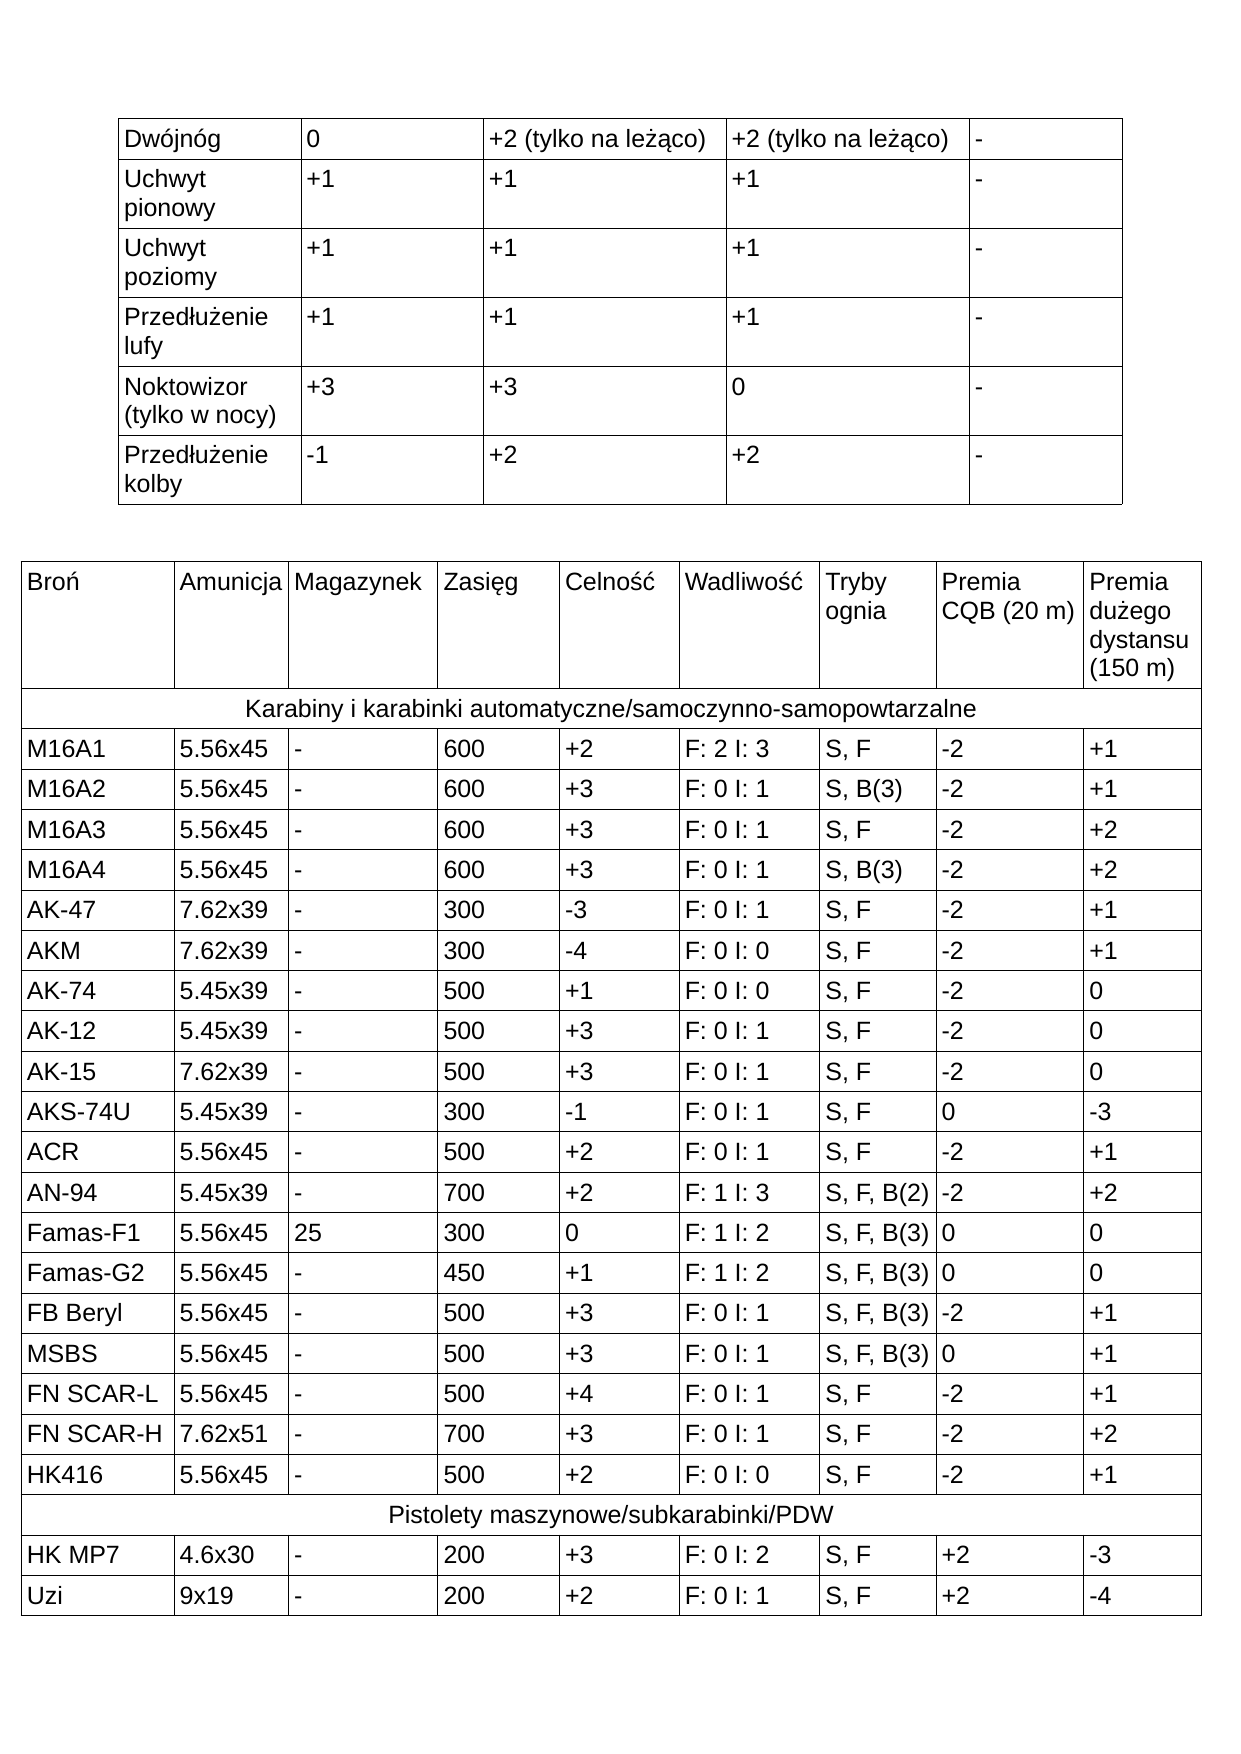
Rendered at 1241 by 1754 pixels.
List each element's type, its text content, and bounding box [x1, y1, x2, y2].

table_cell -2 [937, 1052, 1083, 1091]
table_cell F: 0 I: 1 [680, 1415, 819, 1454]
table_cell Uchwyt poziomy [119, 229, 301, 297]
table_cell Karabiny i karabinki automatyczne/samoczynno-samopowtarzalne [22, 689, 1201, 728]
table_cell +1 [1084, 729, 1201, 768]
table_cell F: 0 I: 1 [680, 1011, 819, 1051]
table_cell 5.56x45 [175, 729, 288, 768]
table_cell 7.62x39 [175, 1052, 288, 1091]
table_cell +3 [560, 1334, 679, 1373]
table_cell S, F [820, 1415, 936, 1454]
table_header Premia CQB (20 m) [937, 562, 1083, 688]
table_cell -2 [937, 770, 1083, 809]
table_cell 200 [438, 1576, 559, 1615]
table_cell +3 [560, 1536, 679, 1575]
table_cell F: 0 I: 1 [680, 1092, 819, 1131]
table_cell -2 [937, 810, 1083, 849]
table_cell S, F, B(2) [820, 1173, 936, 1212]
table_cell +1 [1084, 1455, 1201, 1494]
table_cell +1 [302, 298, 483, 366]
table_cell -2 [937, 1132, 1083, 1172]
table_cell - [289, 810, 437, 849]
table_cell 7.62x39 [175, 891, 288, 930]
table_cell +2 [1084, 1415, 1201, 1454]
table_cell F: 1 I: 2 [680, 1253, 819, 1293]
table_cell - [289, 1052, 437, 1091]
table_cell FB Beryl [22, 1294, 174, 1333]
table_cell +4 [560, 1374, 679, 1413]
table_cell 500 [438, 1011, 559, 1051]
table_cell F: 2 I: 3 [680, 729, 819, 768]
table_cell +1 [484, 229, 726, 297]
table_cell - [289, 729, 437, 768]
table_cell - [289, 1253, 437, 1293]
table_cell 0 [937, 1213, 1083, 1252]
table_cell -2 [937, 1294, 1083, 1333]
table_cell Pistolety maszynowe/subkarabinki/PDW [22, 1495, 1201, 1534]
table_cell F: 1 I: 2 [680, 1213, 819, 1252]
table_cell S, F [820, 891, 936, 930]
table_cell 5.56x45 [175, 1334, 288, 1373]
table_cell S, F [820, 1536, 936, 1575]
table_cell 9x19 [175, 1576, 288, 1615]
table_cell S, F [820, 810, 936, 849]
table_cell 450 [438, 1253, 559, 1293]
table_cell AKS-74U [22, 1092, 174, 1131]
table_cell 5.56x45 [175, 1213, 288, 1252]
table_header Amunicja [175, 562, 288, 688]
table_cell - [289, 1374, 437, 1413]
table_cell 700 [438, 1173, 559, 1212]
table_cell -2 [937, 1173, 1083, 1212]
table_cell -3 [1084, 1092, 1201, 1131]
table_cell -4 [1084, 1576, 1201, 1615]
table_cell AN-94 [22, 1173, 174, 1212]
table_cell - [970, 436, 1122, 504]
table_cell FN SCAR-H [22, 1415, 174, 1454]
table_cell -2 [937, 729, 1083, 768]
table_cell 5.56x45 [175, 1132, 288, 1172]
table_cell 5.56x45 [175, 810, 288, 849]
table_cell 600 [438, 770, 559, 809]
table_cell F: 0 I: 1 [680, 850, 819, 889]
table_cell - [289, 1334, 437, 1373]
table_cell +3 [560, 1415, 679, 1454]
table_cell 600 [438, 729, 559, 768]
table_cell -2 [937, 1011, 1083, 1051]
table_cell +1 [484, 160, 726, 227]
table_cell 0 [560, 1213, 679, 1252]
table_cell +1 [1084, 891, 1201, 930]
table_cell 0 [1084, 971, 1201, 1010]
table_cell Dwójnóg [119, 119, 301, 158]
table_cell +2 [1084, 850, 1201, 889]
table_cell F: 0 I: 0 [680, 931, 819, 970]
table_cell S, F [820, 1132, 936, 1172]
table_cell -2 [937, 931, 1083, 970]
table_cell MSBS [22, 1334, 174, 1373]
table_cell - [289, 1132, 437, 1172]
table_cell 500 [438, 1374, 559, 1413]
table_cell S, F [820, 1052, 936, 1091]
table_cell F: 0 I: 1 [680, 1334, 819, 1373]
table_cell -1 [560, 1092, 679, 1131]
table_cell 0 [1084, 1213, 1201, 1252]
table_cell +2 [560, 1173, 679, 1212]
table_cell F: 0 I: 1 [680, 1374, 819, 1413]
table_cell +1 [302, 160, 483, 227]
table_cell 500 [438, 1294, 559, 1333]
table_cell AK-74 [22, 971, 174, 1010]
table_cell F: 0 I: 1 [680, 1294, 819, 1333]
table_cell - [970, 229, 1122, 297]
table_cell - [970, 119, 1122, 158]
table_cell AK-15 [22, 1052, 174, 1091]
table_cell -2 [937, 1455, 1083, 1494]
table_cell S, F, B(3) [820, 1294, 936, 1333]
table_cell -2 [937, 1415, 1083, 1454]
table_cell +2 [560, 1576, 679, 1615]
table_cell +3 [560, 850, 679, 889]
table_header Broń [22, 562, 174, 688]
table_cell -2 [937, 971, 1083, 1010]
table_cell -2 [937, 850, 1083, 889]
table_cell 300 [438, 1092, 559, 1131]
table_cell +1 [1084, 1294, 1201, 1333]
table_cell - [970, 298, 1122, 366]
table_cell +2 [560, 1132, 679, 1172]
table_cell +1 [727, 160, 969, 227]
table_header Tryby ognia [820, 562, 936, 688]
table_cell S, F [820, 1455, 936, 1494]
table_cell F: 0 I: 1 [680, 1132, 819, 1172]
table_cell +1 [1084, 770, 1201, 809]
table_cell - [970, 367, 1122, 435]
table_cell F: 0 I: 1 [680, 810, 819, 849]
table_cell +3 [484, 367, 726, 435]
table_cell S, F, B(3) [820, 1334, 936, 1373]
table_cell +1 [560, 971, 679, 1010]
table_cell - [970, 160, 1122, 227]
table_cell - [289, 1415, 437, 1454]
table_cell +2 [560, 1455, 679, 1494]
table_cell - [289, 971, 437, 1010]
table_cell +2 (tylko na leżąco) [484, 119, 726, 158]
table_cell +1 [302, 229, 483, 297]
table_cell F: 0 I: 1 [680, 1576, 819, 1615]
table_cell -3 [1084, 1536, 1201, 1575]
table_cell - [289, 1576, 437, 1615]
table_cell +3 [302, 367, 483, 435]
table_cell M16A1 [22, 729, 174, 768]
table_cell Przedłużenie lufy [119, 298, 301, 366]
table_cell 0 [1084, 1052, 1201, 1091]
table_cell +1 [1084, 1374, 1201, 1413]
table_cell 5.45x39 [175, 1092, 288, 1131]
table_cell F: 0 I: 0 [680, 1455, 819, 1494]
table_cell S, F [820, 1576, 936, 1615]
table_cell - [289, 1455, 437, 1494]
table_cell +3 [560, 770, 679, 809]
table_cell +2 [937, 1536, 1083, 1575]
table_cell 300 [438, 1213, 559, 1252]
table_cell S, F, B(3) [820, 1253, 936, 1293]
table_cell -1 [302, 436, 483, 504]
table_cell +1 [1084, 931, 1201, 970]
table_cell 5.56x45 [175, 1294, 288, 1333]
table_header Celność [560, 562, 679, 688]
table_cell +2 [1084, 1173, 1201, 1212]
table_cell 0 [937, 1253, 1083, 1293]
table_cell 300 [438, 931, 559, 970]
table_cell +3 [560, 1052, 679, 1091]
table_cell 7.62x51 [175, 1415, 288, 1454]
table_cell 600 [438, 850, 559, 889]
table_cell +2 [1084, 810, 1201, 849]
table_cell +2 [937, 1576, 1083, 1615]
table_cell +2 [560, 729, 679, 768]
table_cell 500 [438, 1052, 559, 1091]
table_cell - [289, 1294, 437, 1333]
table_cell AK-47 [22, 891, 174, 930]
table_cell +2 (tylko na leżąco) [727, 119, 969, 158]
table_cell - [289, 1173, 437, 1212]
table_cell -2 [937, 1374, 1083, 1413]
table_cell F: 0 I: 1 [680, 770, 819, 809]
table_cell - [289, 850, 437, 889]
table_cell AK-12 [22, 1011, 174, 1051]
table_cell 5.56x45 [175, 770, 288, 809]
table_cell 500 [438, 1455, 559, 1494]
table_cell Famas-F1 [22, 1213, 174, 1252]
table_cell 5.45x39 [175, 971, 288, 1010]
table_cell 500 [438, 1132, 559, 1172]
table_cell 0 [1084, 1253, 1201, 1293]
table_cell 0 [727, 367, 969, 435]
table_cell 500 [438, 971, 559, 1010]
table_cell S, F [820, 729, 936, 768]
table_cell F: 0 I: 0 [680, 971, 819, 1010]
table_cell M16A4 [22, 850, 174, 889]
table_cell +1 [727, 298, 969, 366]
table_cell 700 [438, 1415, 559, 1454]
table_cell S, F, B(3) [820, 1213, 936, 1252]
table_cell 5.56x45 [175, 850, 288, 889]
table_header Magazynek [289, 562, 437, 688]
table_cell S, F [820, 931, 936, 970]
table_cell 4.6x30 [175, 1536, 288, 1575]
table_cell S, F [820, 971, 936, 1010]
table_cell Uzi [22, 1576, 174, 1615]
table_cell M16A2 [22, 770, 174, 809]
table_cell Noktowizor (tylko w nocy) [119, 367, 301, 435]
table_cell -2 [937, 891, 1083, 930]
table_cell S, F [820, 1092, 936, 1131]
table_cell 500 [438, 1334, 559, 1373]
table_cell Uchwyt pionowy [119, 160, 301, 227]
table_cell 5.56x45 [175, 1253, 288, 1293]
table_cell -3 [560, 891, 679, 930]
table_cell +1 [1084, 1132, 1201, 1172]
table_cell +2 [727, 436, 969, 504]
table_header Premia dużego dystansu (150 m) [1084, 562, 1201, 688]
table_cell +1 [484, 298, 726, 366]
table_cell 5.45x39 [175, 1173, 288, 1212]
table_cell 200 [438, 1536, 559, 1575]
table_cell F: 0 I: 2 [680, 1536, 819, 1575]
table_cell 300 [438, 891, 559, 930]
table_cell AKM [22, 931, 174, 970]
table_header Wadliwość [680, 562, 819, 688]
table_cell - [289, 1536, 437, 1575]
table_cell - [289, 1011, 437, 1051]
table_cell 5.56x45 [175, 1374, 288, 1413]
table_cell ACR [22, 1132, 174, 1172]
table_cell S, F [820, 1374, 936, 1413]
table_cell S, F [820, 1011, 936, 1051]
table_cell - [289, 931, 437, 970]
table_cell +2 [484, 436, 726, 504]
table_cell 0 [937, 1092, 1083, 1131]
table_cell - [289, 770, 437, 809]
table_cell +1 [560, 1253, 679, 1293]
table_cell HK MP7 [22, 1536, 174, 1575]
table_cell F: 0 I: 1 [680, 891, 819, 930]
table_cell +3 [560, 1294, 679, 1333]
table_cell 7.62x39 [175, 931, 288, 970]
table_header Zasięg [438, 562, 559, 688]
table_cell -4 [560, 931, 679, 970]
table_cell FN SCAR-L [22, 1374, 174, 1413]
table_cell 600 [438, 810, 559, 849]
table_cell 5.56x45 [175, 1455, 288, 1494]
table_cell Przedłużenie kolby [119, 436, 301, 504]
table_cell +1 [1084, 1334, 1201, 1373]
table_cell S, B(3) [820, 770, 936, 809]
table_cell 5.45x39 [175, 1011, 288, 1051]
table_cell Famas-G2 [22, 1253, 174, 1293]
table_cell M16A3 [22, 810, 174, 849]
table_cell +1 [727, 229, 969, 297]
table_cell S, B(3) [820, 850, 936, 889]
table_cell 25 [289, 1213, 437, 1252]
table_cell 0 [302, 119, 483, 158]
table_cell +3 [560, 810, 679, 849]
table_cell 0 [1084, 1011, 1201, 1051]
table_cell F: 1 I: 3 [680, 1173, 819, 1212]
table_cell +3 [560, 1011, 679, 1051]
table_cell - [289, 1092, 437, 1131]
table_cell HK416 [22, 1455, 174, 1494]
table_cell F: 0 I: 1 [680, 1052, 819, 1091]
table_cell - [289, 891, 437, 930]
table_cell 0 [937, 1334, 1083, 1373]
